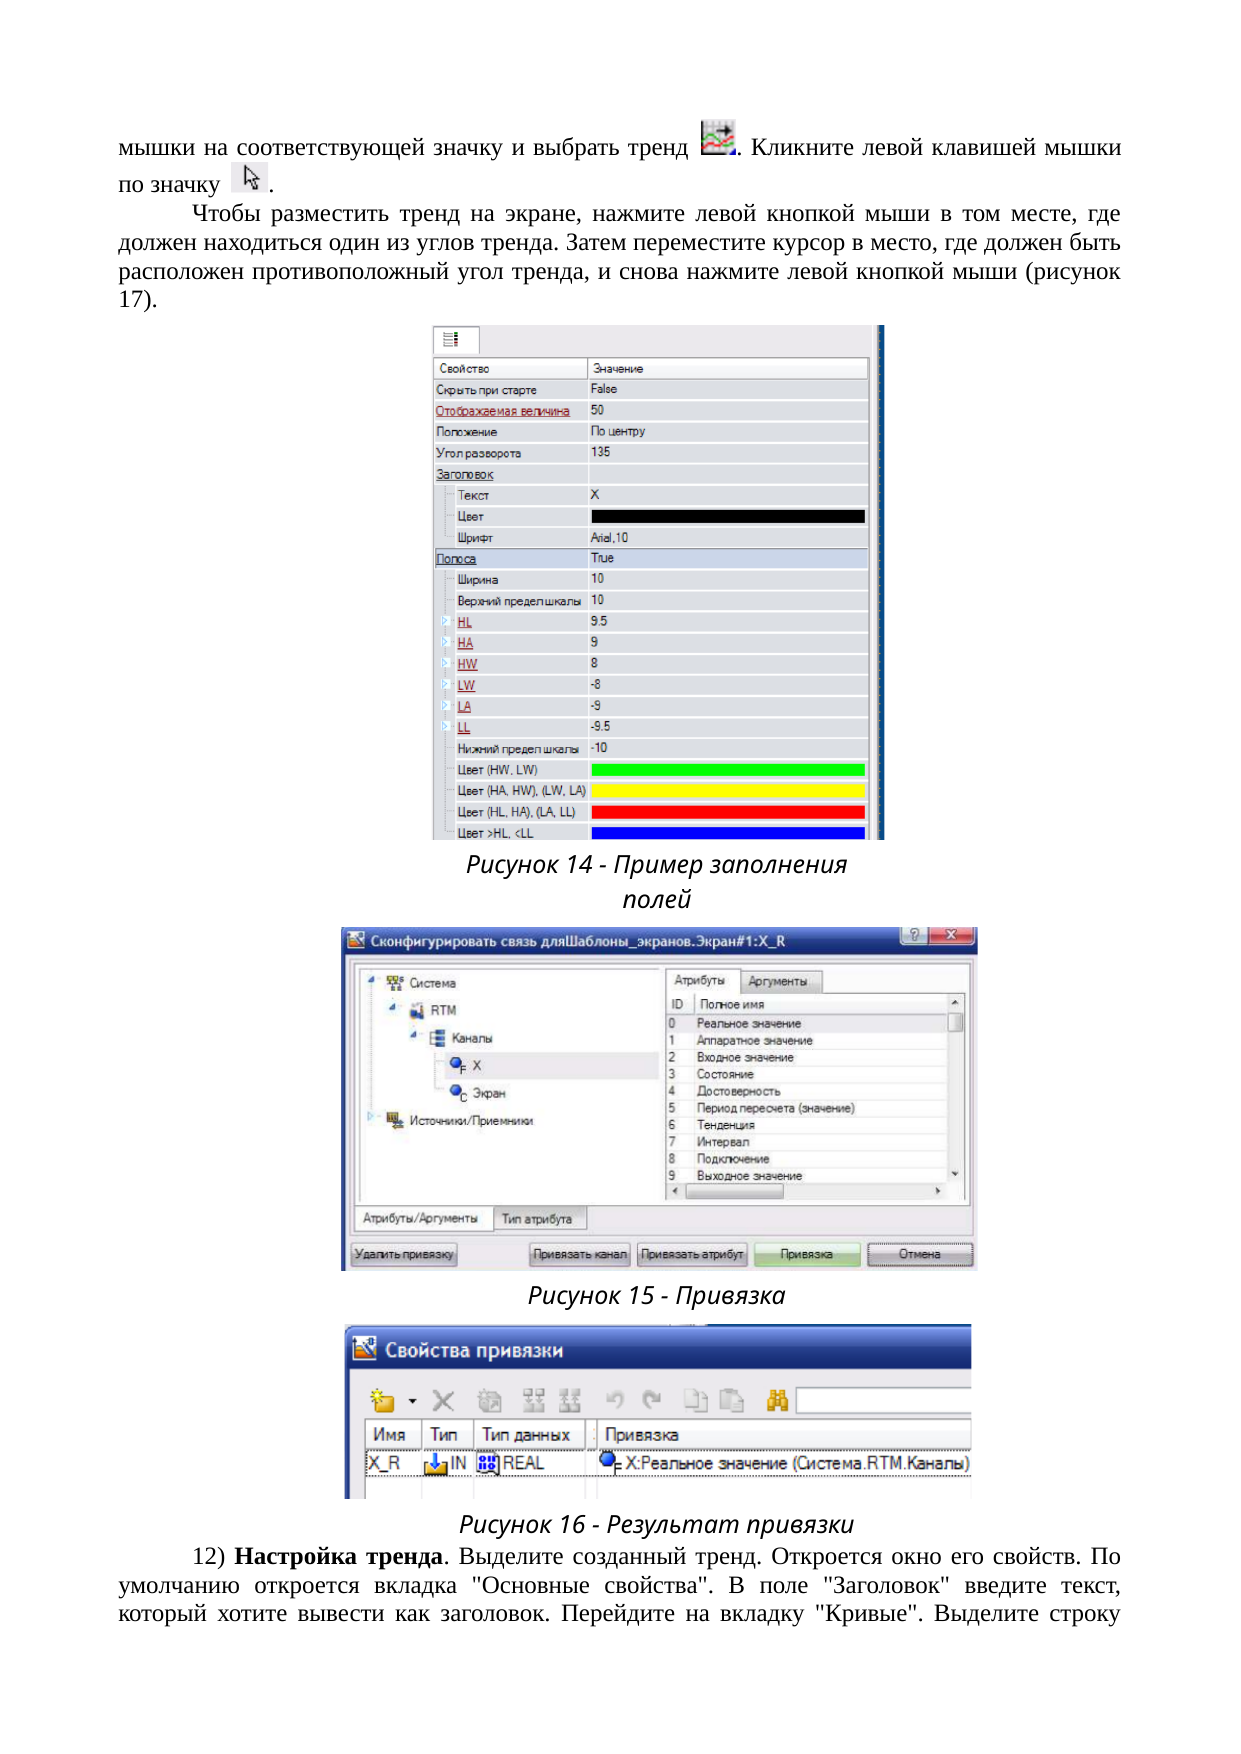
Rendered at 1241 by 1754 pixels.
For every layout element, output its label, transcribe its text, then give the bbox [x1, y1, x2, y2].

text 12) Настройка тренда. Выделите созданный тренд. Откроется окно его свойств. По умолчанию откроется вкладка "Основные свойства". В поле "Заголовок" введите текст, который хотите вывести как заголовок. Перейдите на вкладку "Кривые". Выделите строку [118, 1541, 1122, 1627]
picture [431, 325, 885, 840]
text Чтобы разместить тренд на экране, нажмите левой кнопкой мыши в том месте, где должен находиться один из углов тренда. Затем переместите курсор в место, где должен быть расположен противоположный угол тренда, и снова нажмите левой кнопкой мыши (рисунок 17). [118, 198, 1122, 313]
picture [338, 927, 978, 1271]
text Рисунок 16 - Результат привязки [344, 1500, 971, 1541]
text Рисунок 14 - Пример заполнения полей [432, 840, 884, 915]
text мышки на соответствующей значку и выбрать тренд . Кликните левой клавишей мышки по значку . [118, 118, 1122, 198]
picture [700, 118, 737, 155]
picture [344, 1324, 972, 1500]
text Рисунок 15 - Привязка [338, 1271, 978, 1312]
picture [230, 160, 269, 193]
